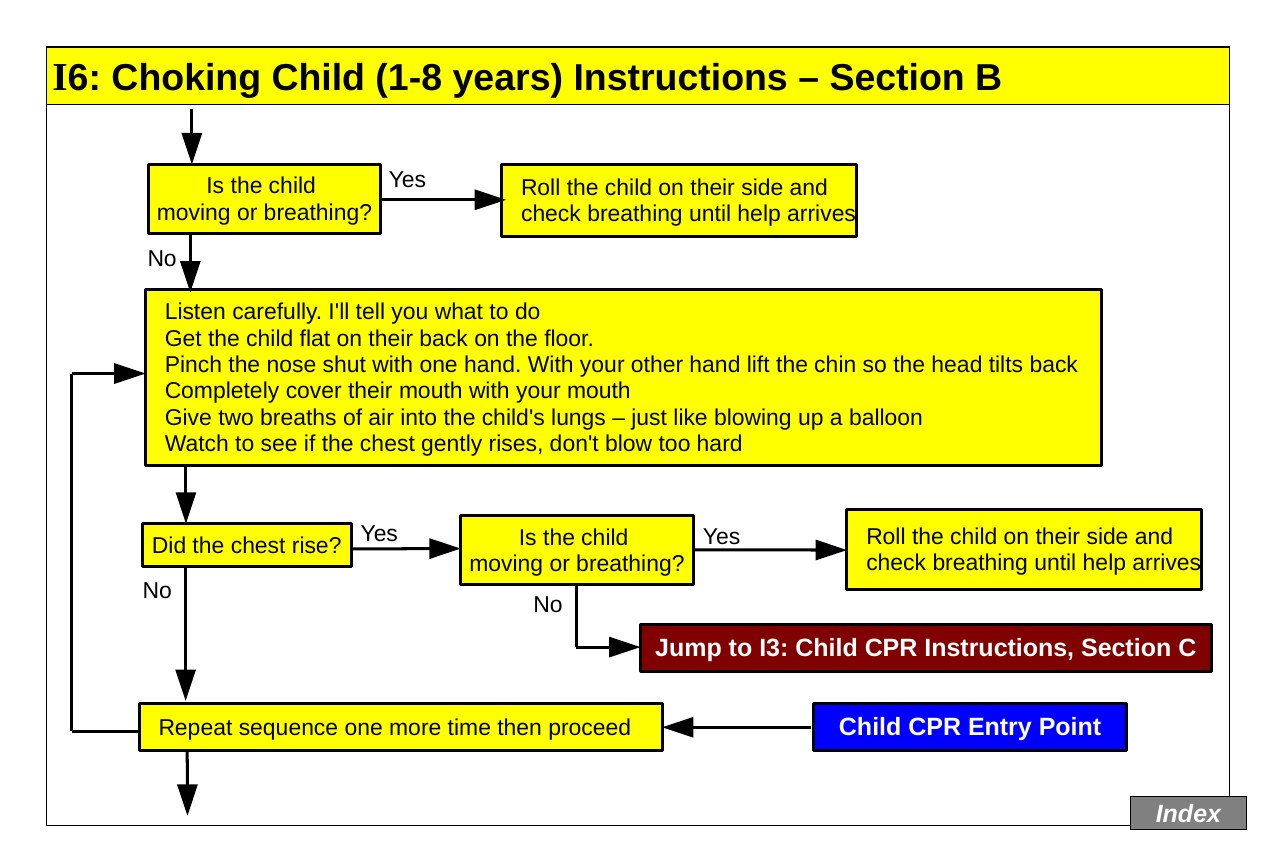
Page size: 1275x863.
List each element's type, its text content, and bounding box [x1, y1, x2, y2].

table_cell [47, 105, 1229, 825]
table_header I6: Choking Child (1-8 years) Instructions – Section B [47, 48, 1229, 104]
